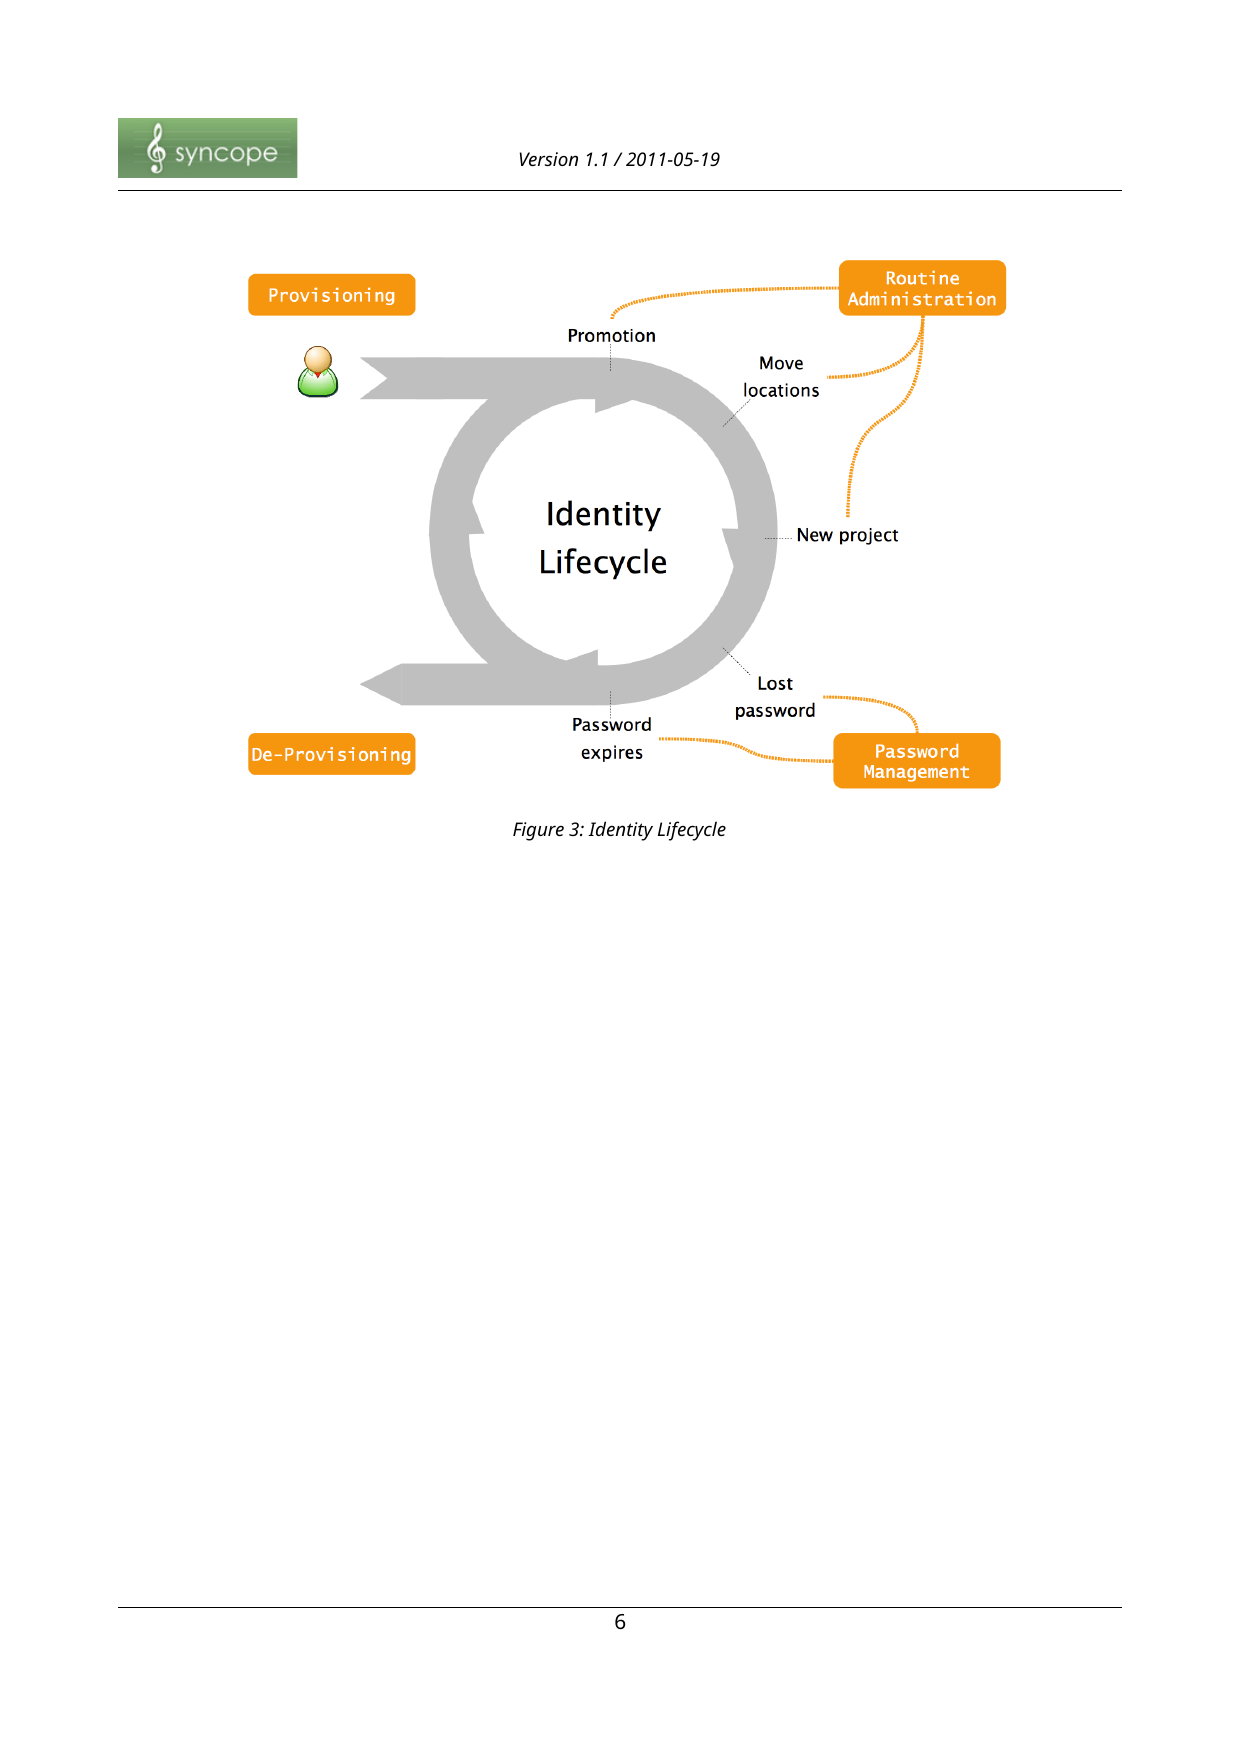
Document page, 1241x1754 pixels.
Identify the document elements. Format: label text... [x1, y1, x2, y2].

text Figure 3: Identity Lifecycle [207, 816, 1033, 841]
picture [118, 118, 298, 178]
picture [207, 232, 1034, 816]
